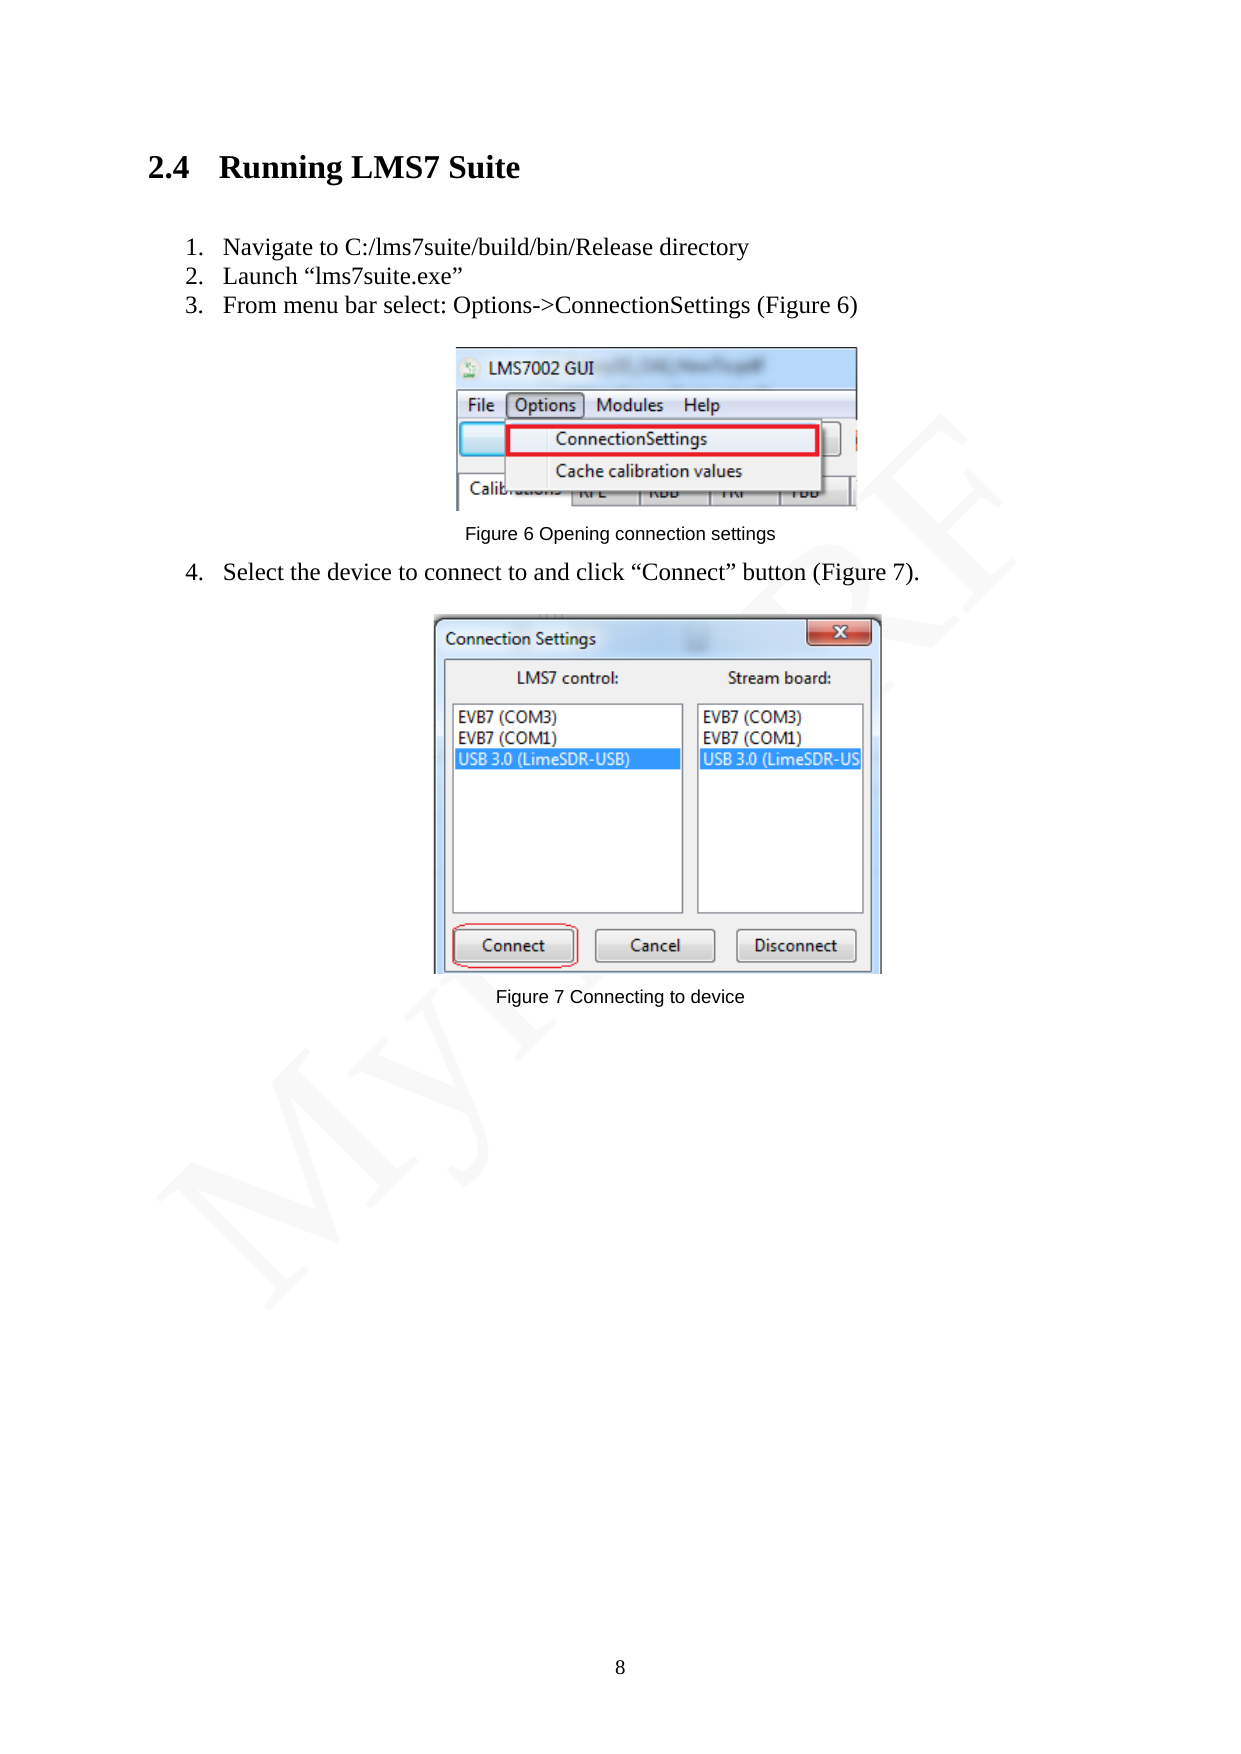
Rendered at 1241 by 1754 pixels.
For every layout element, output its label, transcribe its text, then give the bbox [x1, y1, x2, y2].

text Figure 7 Connecting to device [494, 986, 1092, 1008]
list From menu bar select: Options->ConnectionSettings (Figure 6) [185, 290, 1092, 319]
picture [433, 614, 882, 974]
list Select the device to connect to and click “Connect” button (Figure 7). [995, 557, 1092, 586]
text [948, 523, 1092, 544]
picture [455, 347, 859, 511]
list Navigate to C:/lms7suite/build/bin/Release directory [185, 232, 1092, 261]
text Figure 6 Opening connection settings [148, 523, 924, 544]
list Select the device to connect to and click “Connect” button (Figure 7). [185, 557, 797, 586]
list Select the device to connect to and click “Connect” button (Figure 7). [857, 557, 966, 586]
text [148, 986, 433, 1008]
text [432, 986, 484, 1008]
list Launch “lms7suite.exe” [185, 261, 1092, 290]
subtitle Running LMS7 Suite [148, 148, 1092, 186]
